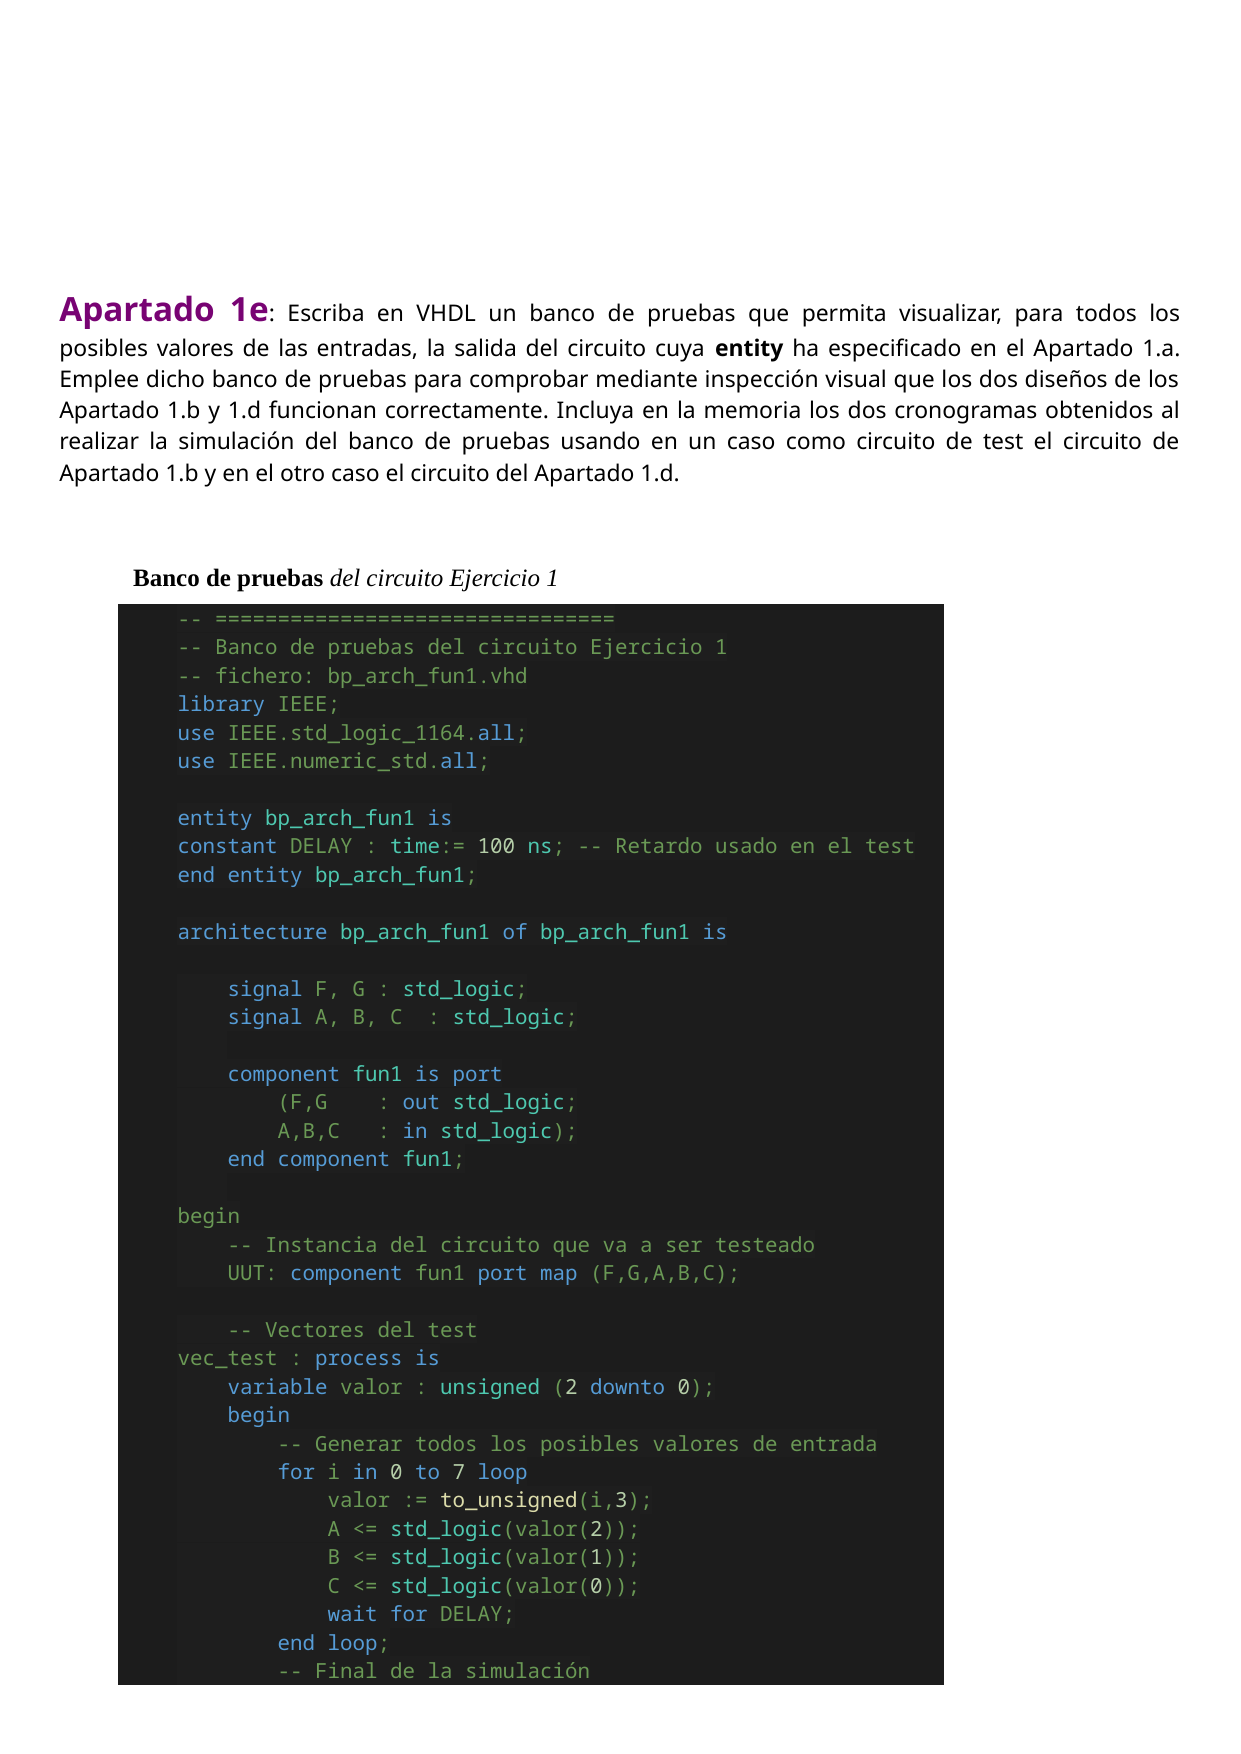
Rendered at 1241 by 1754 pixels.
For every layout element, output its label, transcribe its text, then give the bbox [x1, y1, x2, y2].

text Apartado 1e: Escriba en VHDL un banco de pruebas que permita visualizar, para todos los posibles valores de las entradas, la salida del circuito cuya entity ha especificado en el Apartado 1.a. Emplee dicho banco de pruebas para comprobar mediante inspección visual que los dos diseños de los Apartado 1.b y 1.d funcionan correctamente. Incluya en la memoria los dos cronogramas obtenidos al realizar la simulación del banco de pruebas usando en un caso como circuito de test el circuito de Apartado 1.b y en el otro caso el circuito del Apartado 1.d. [59, 286, 1181, 488]
table_header -- ================================ -- Banco de pruebas del circuito Ejercicio 1 -- fichero: bp_arch_fun1.vhd library IEEE; use IEEE.std_logic_1164.all; use IEEE.numeric_std.all; entity bp_arch_fun1 is constant DELAY : time:= 100 ns; -- Retardo usado en el test end entity bp_arch_fun1; architecture bp_arch_fun1 of bp_arch_fun1 is signal F, G : std_logic; signal A, B, C : std_logic; component fun1 is port (F,G : out std_logic; A,B,C : in std_logic); end component fun1; begin -- Instancia del circuito que va a ser testeado UUT: component fun1 port map (F,G,A,B,C); -- Vectores del test vec_test : process is variable valor : unsigned (2 downto 0); begin -- Generar todos los posibles valores de entrada for i in 0 to 7 loop valor := to_unsigned(i,3); A <= std_logic(valor(2)); B <= std_logic(valor(1)); C <= std_logic(valor(0)); wait for DELAY; end loop; -- Final de la simulación [118, 604, 944, 1685]
text Banco de pruebas del circuito Ejercicio 1 [133, 563, 1181, 592]
